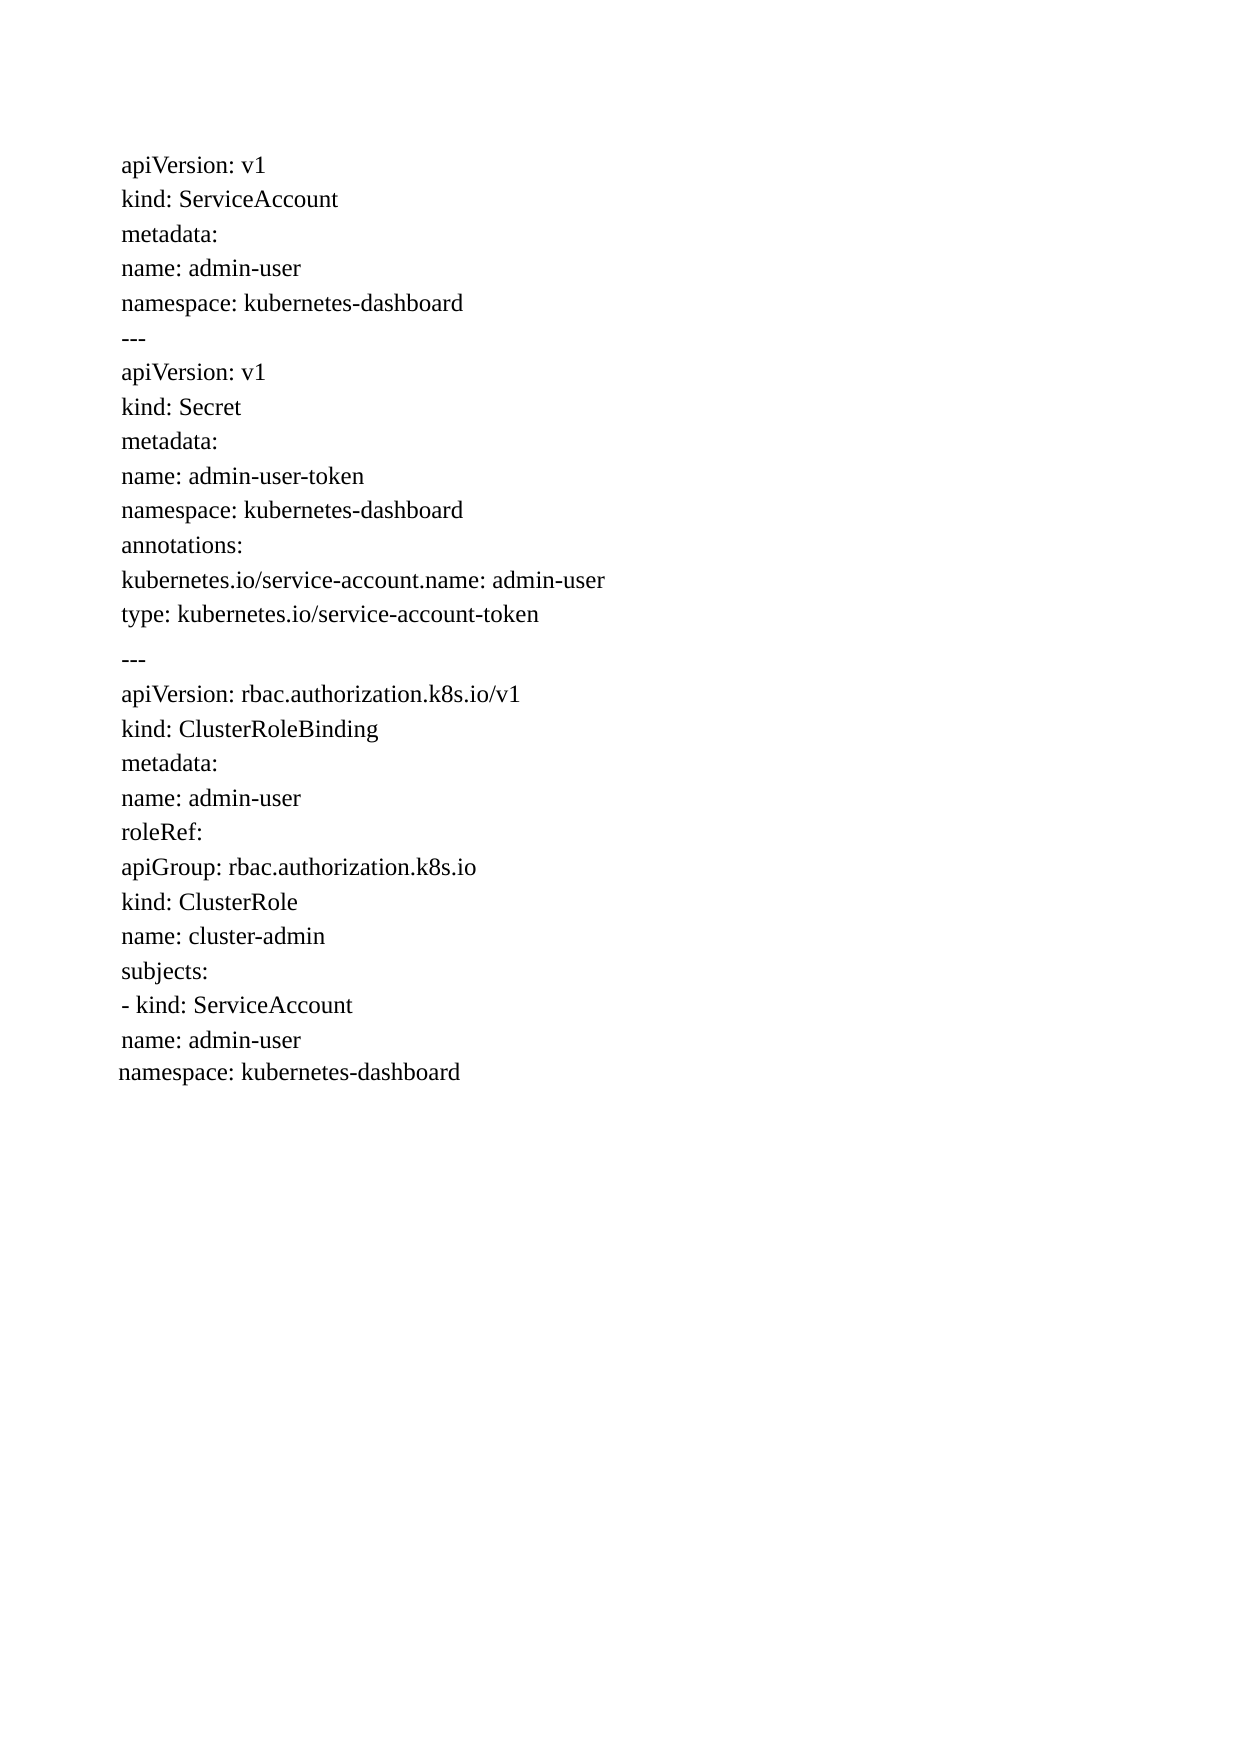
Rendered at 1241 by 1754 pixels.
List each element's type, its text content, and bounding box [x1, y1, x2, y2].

table_header name: admin-user-token [118, 458, 377, 493]
table_header apiVersion: rbac.authorization.k8s.io/v1 [118, 676, 533, 711]
table_header annotations: [118, 527, 257, 562]
table_header name: cluster-admin [118, 918, 338, 953]
table_header name: admin-user [118, 780, 314, 814]
table_header apiGroup: rbac.authorization.k8s.io [118, 849, 490, 884]
table_header kind: Secret [118, 389, 254, 423]
table_header [118, 631, 136, 642]
table_header subjects: [118, 953, 222, 987]
table_header metadata: [118, 216, 232, 251]
table_header name: admin-user [118, 251, 314, 285]
table_header --- [118, 320, 159, 354]
table_header kubernetes.io/service-account.name: admin-user [118, 562, 617, 596]
table_header metadata: [118, 424, 232, 458]
table_header roleRef: [118, 815, 216, 849]
table_header apiVersion: v1 [118, 147, 279, 181]
table_header name: admin-user [118, 1022, 314, 1057]
table_header namespace: kubernetes-dashboard [118, 493, 477, 527]
table_header kind: ClusterRoleBinding [118, 711, 392, 745]
table_header - kind: ServiceAccount [118, 988, 366, 1022]
table_header metadata: [118, 745, 232, 780]
table_header apiVersion: v1 [118, 354, 279, 389]
table_header kind: ClusterRole [118, 884, 311, 918]
text namespace: kubernetes-dashboard [118, 1057, 1122, 1085]
table_header type: kubernetes.io/service-account-token [118, 596, 551, 631]
table_header --- [118, 642, 159, 676]
table_header namespace: kubernetes-dashboard [118, 285, 477, 320]
table_header kind: ServiceAccount [118, 181, 352, 216]
